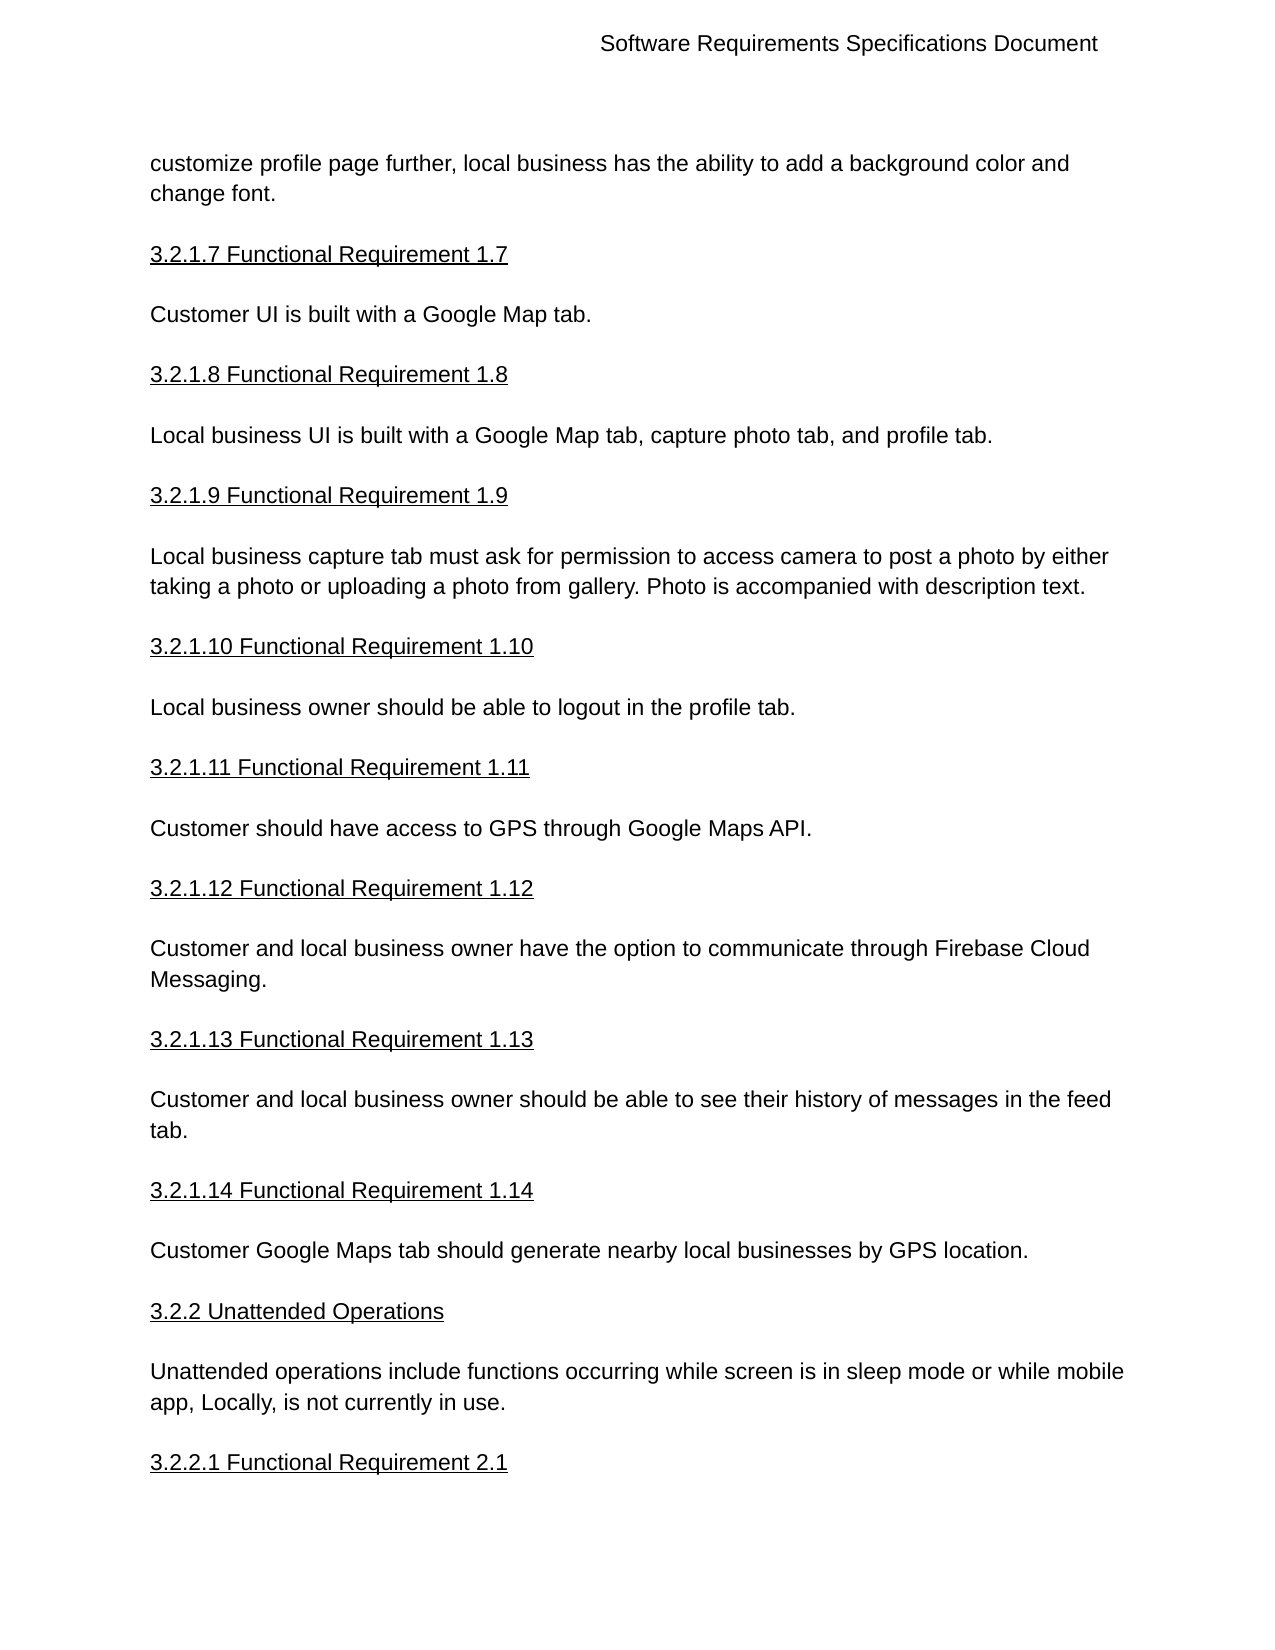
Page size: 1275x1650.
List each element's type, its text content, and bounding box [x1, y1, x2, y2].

text 3.2.1.8 Functional Requirement 1.8 [150, 361, 1125, 388]
text 3.2.1.9 Functional Requirement 1.9 [150, 482, 1125, 509]
text 3.2.1.12 Functional Requirement 1.12 [150, 875, 1125, 901]
text Customer and local business owner should be able to see their history of messages in the feed tab. [150, 1086, 1125, 1143]
text Local business owner should be able to logout in the profile tab. [150, 694, 1125, 720]
text Customer and local business owner have the option to communicate through Firebase Cloud Messaging. [150, 935, 1125, 992]
text 3.2.1.10 Functional Requirement 1.10 [150, 633, 1125, 660]
text 3.2.2.1 Functional Requirement 2.1 [150, 1449, 1125, 1475]
text 3.2.2 Unattended Operations [150, 1298, 1125, 1324]
text Unattended operations include functions occurring while screen is in sleep mode or while mobile app, Locally, is not currently in use. [150, 1358, 1125, 1415]
text 3.2.1.14 Functional Requirement 1.14 [150, 1177, 1125, 1203]
text 3.2.1.13 Functional Requirement 1.13 [150, 1026, 1125, 1052]
text Local business capture tab must ask for permission to access camera to post a photo by either taking a photo or uploading a photo from gallery. Photo is accompanied with description text. [150, 543, 1125, 599]
text 3.2.1.7 Functional Requirement 1.7 [150, 241, 1125, 267]
text customize profile page further, local business has the ability to add a background color and change font. [150, 150, 1125, 207]
text Customer Google Maps tab should generate nearby local businesses by GPS location. [150, 1237, 1125, 1264]
text 3.2.1.11 Functional Requirement 1.11 [150, 754, 1125, 781]
text Customer UI is built with a Google Map tab. [150, 301, 1125, 327]
text Local business UI is built with a Google Map tab, capture photo tab, and profile tab. [150, 422, 1125, 448]
text Customer should have access to GPS through Google Maps API. [150, 814, 1125, 841]
